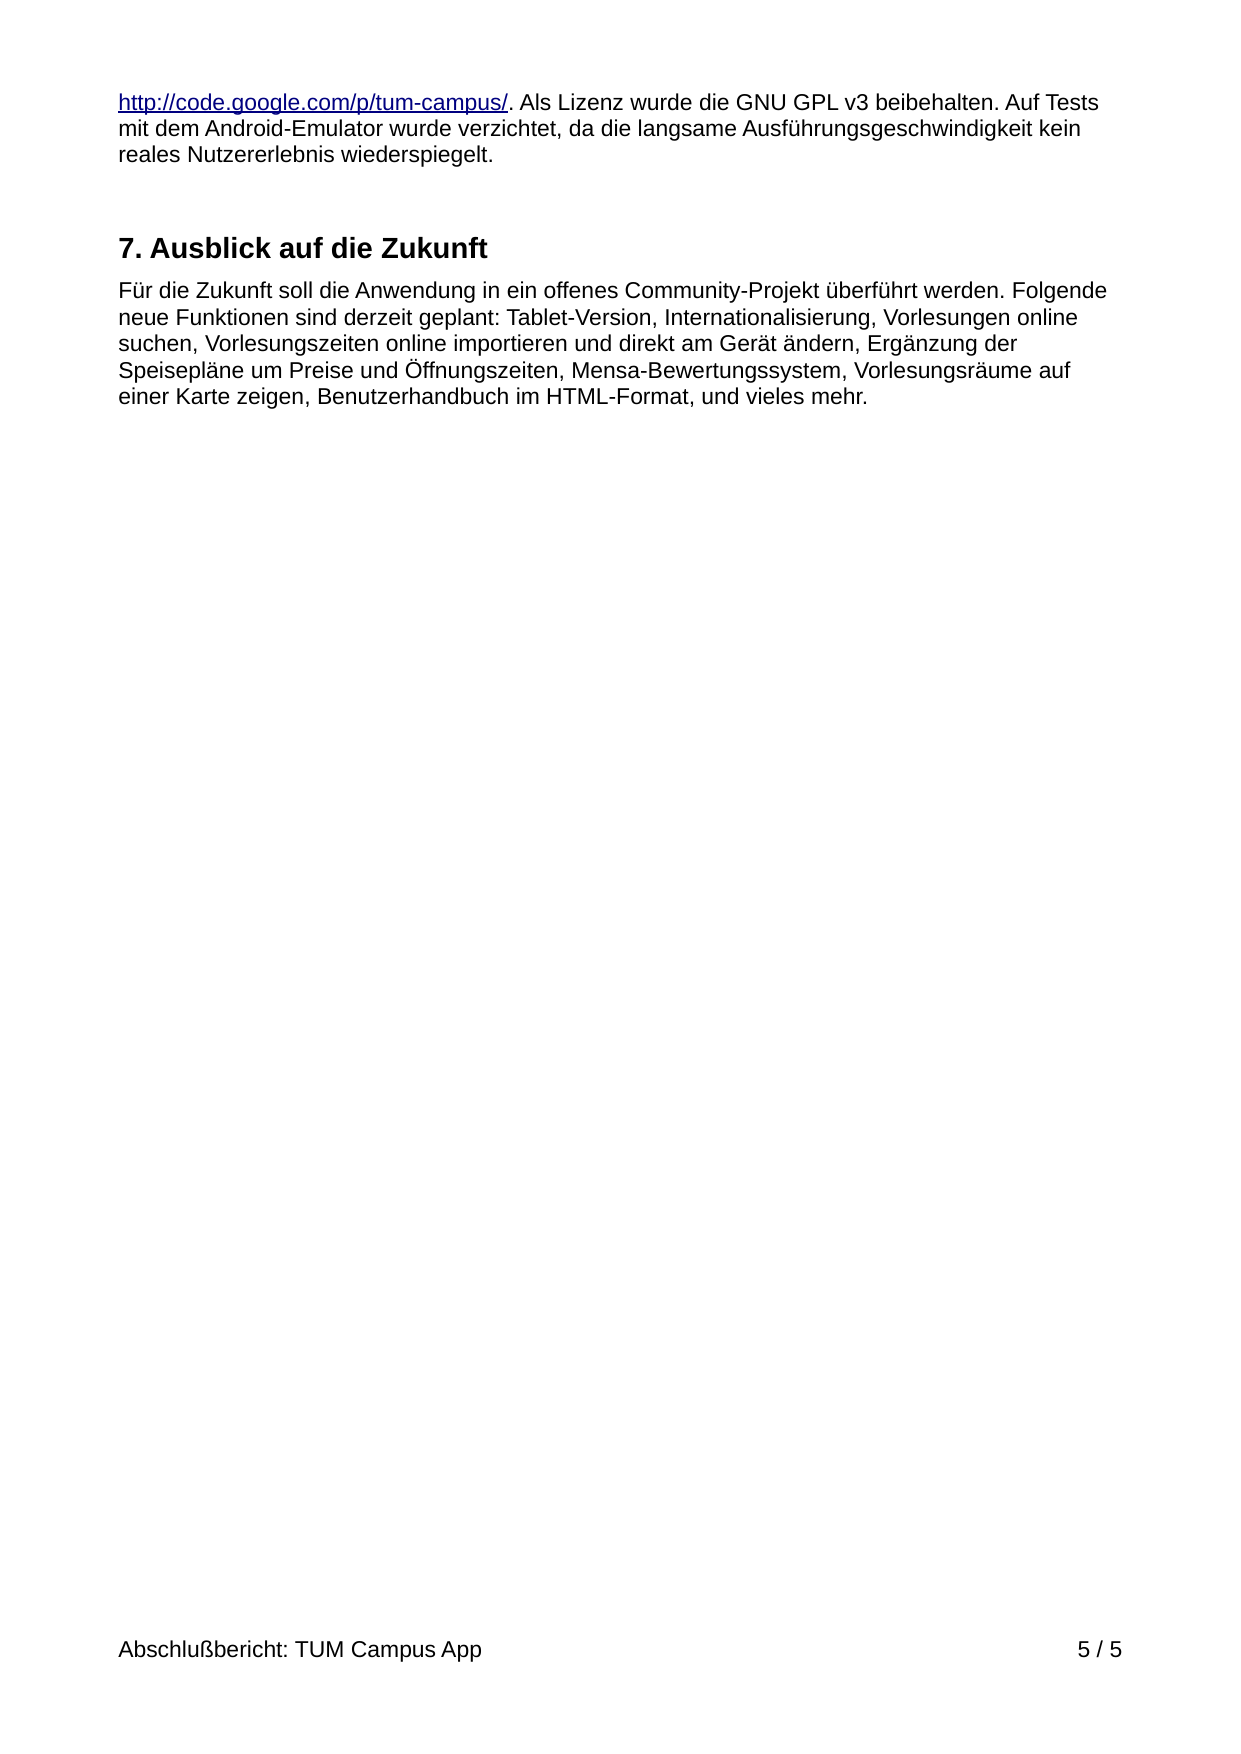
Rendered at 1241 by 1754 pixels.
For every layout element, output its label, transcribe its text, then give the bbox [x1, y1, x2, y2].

subtitle 7. Ausblick auf die Zukunft [118, 231, 1122, 265]
text Für die Zukunft soll die Anwendung in ein offenes Community-Projekt überführt werden. Folgende neue Funktionen sind derzeit geplant: Tablet-Version, Internationalisierung, Vorlesungen online suchen, Vorlesungszeiten online importieren und direkt am Gerät ändern, Ergänzung der Speisepläne um Preise und Öffnungszeiten, Mensa-Bewertungssystem, Vorlesungsräume auf einer Karte zeigen, Benutzerhandbuch im HTML-Format, und vieles mehr. [118, 277, 1122, 409]
text http://code.google.com/p/tum-campus/. Als Lizenz wurde die GNU GPL v3 beibehalten. Auf Tests mit dem Android-Emulator wurde verzichtet, da die langsame Ausführungsgeschwindigkeit kein reales Nutzererlebnis wiederspiegelt. [118, 88, 1122, 194]
